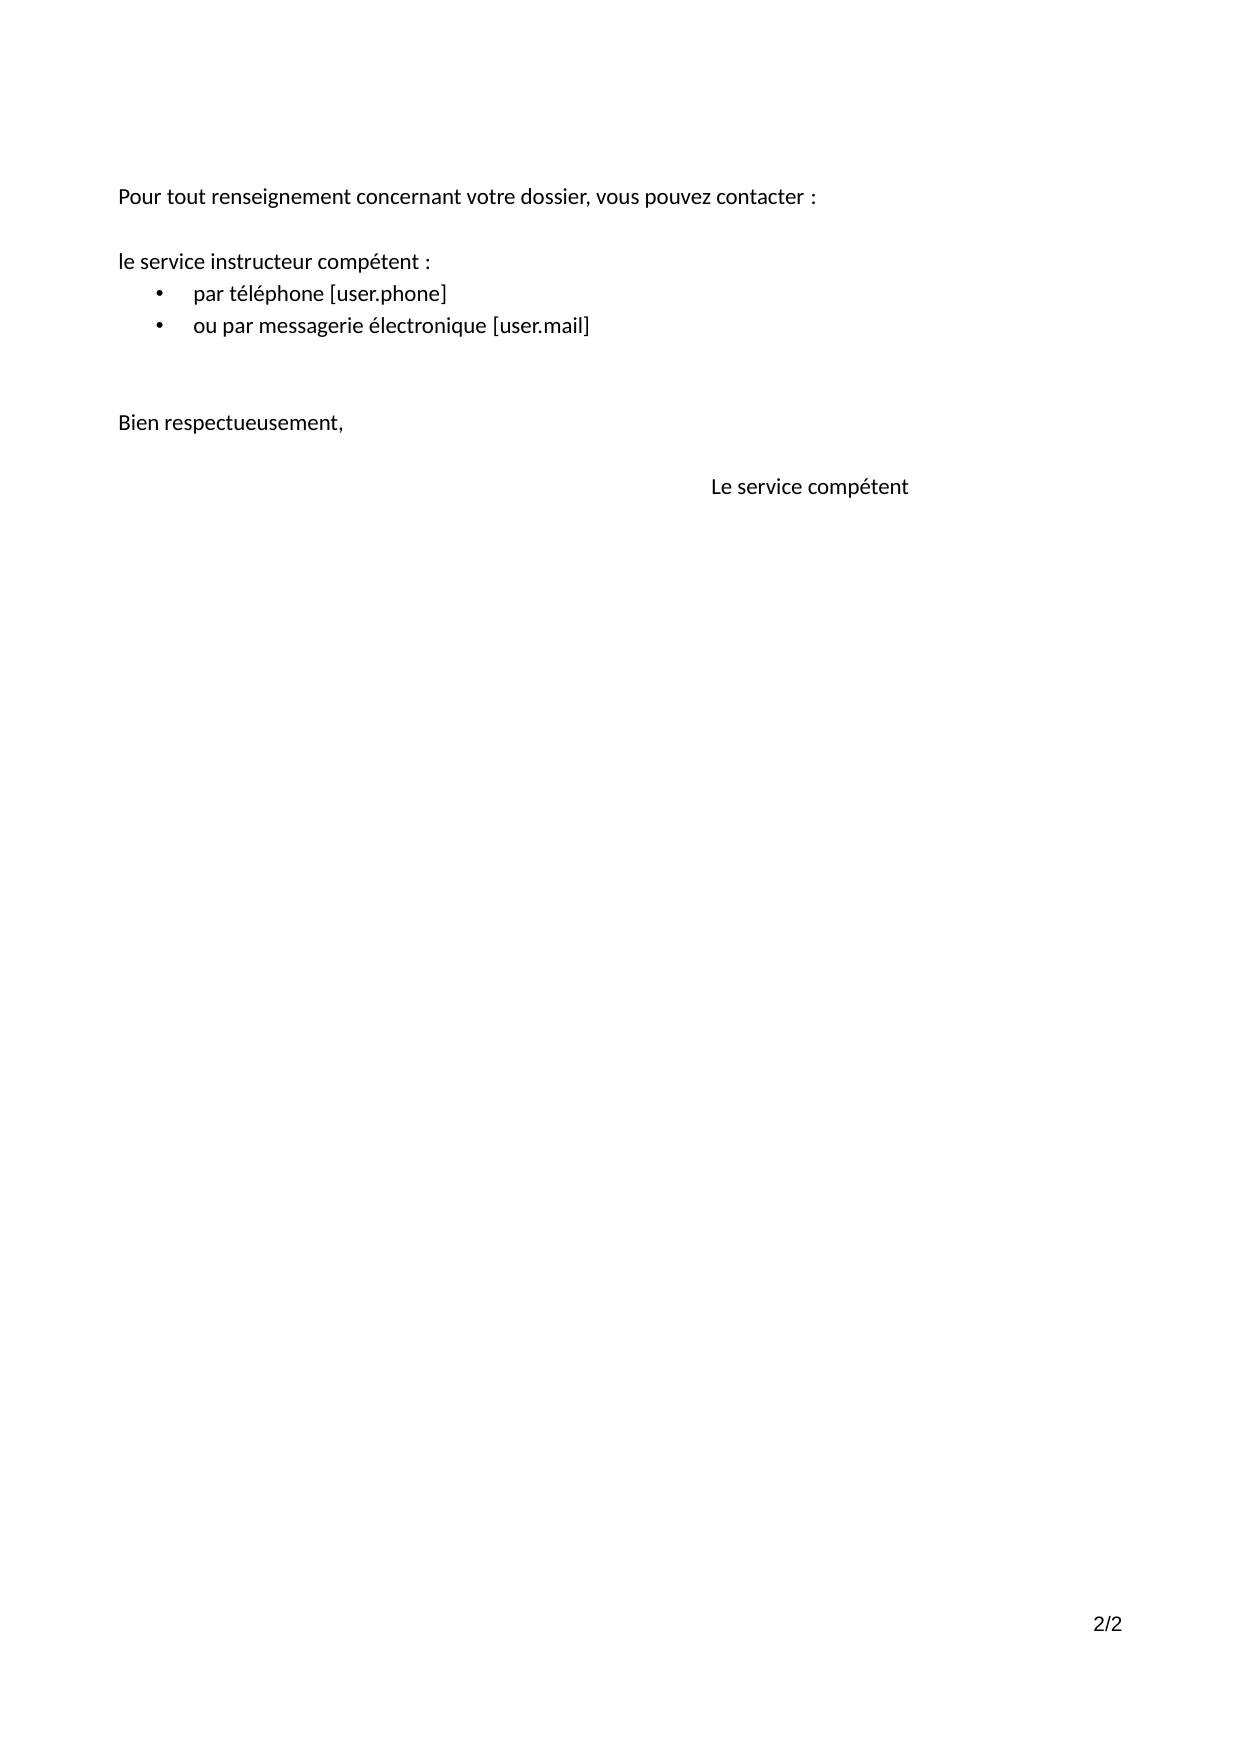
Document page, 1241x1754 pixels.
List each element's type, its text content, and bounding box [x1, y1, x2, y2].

text le service instructeur compétent : [118, 247, 1122, 275]
text Bien respectueusement, [118, 408, 1122, 436]
list ou par messagerie électronique [user.mail] [156, 311, 1122, 339]
list par téléphone [user.phone] [156, 279, 1122, 307]
text Le service compétent [120, 472, 1122, 500]
text Pour tout renseignement concernant votre dossier, vous pouvez contacter : [118, 182, 1122, 211]
